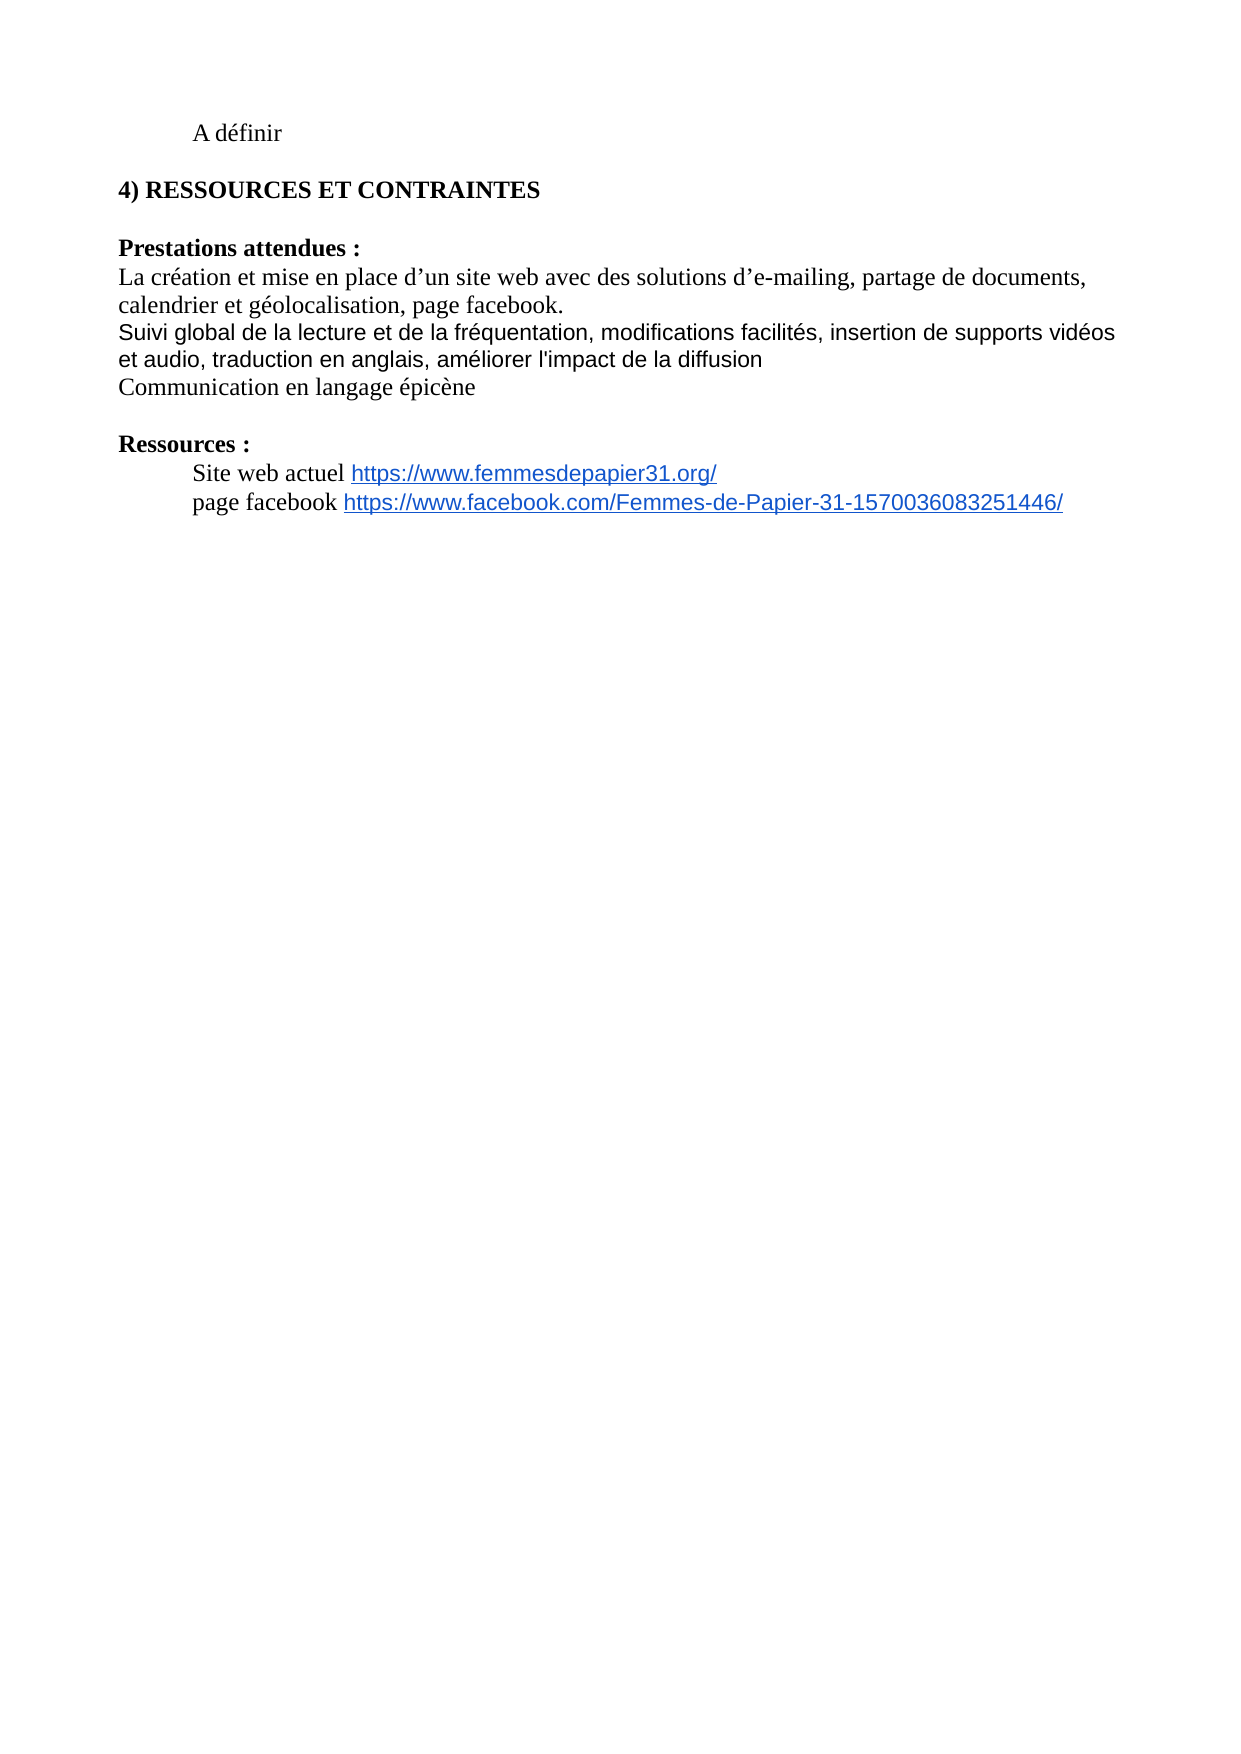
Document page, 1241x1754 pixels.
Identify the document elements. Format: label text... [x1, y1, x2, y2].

text 4) RESSOURCES ET CONTRAINTES [118, 176, 1122, 204]
text page facebook https://www.facebook.com/Femmes-de-Papier-31-1570036083251446/ [118, 487, 1122, 516]
text Suivi global de la lecture et de la fréquentation, modifications facilités, insertion de supports vidéos et audio, traduction en anglais, améliorer l'impact de la diffusion [118, 319, 1122, 372]
text A définir [118, 118, 1122, 147]
text Ressources : [118, 429, 1122, 458]
text Prestations attendues : [118, 233, 1122, 262]
text Site web actuel https://www.femmesdepapier31.org/ [118, 458, 1122, 487]
text La création et mise en place d’un site web avec des solutions d’e-mailing, partage de documents, calendrier et géolocalisation, page facebook. [118, 262, 1122, 319]
text Communication en langage épicène [118, 372, 1122, 401]
